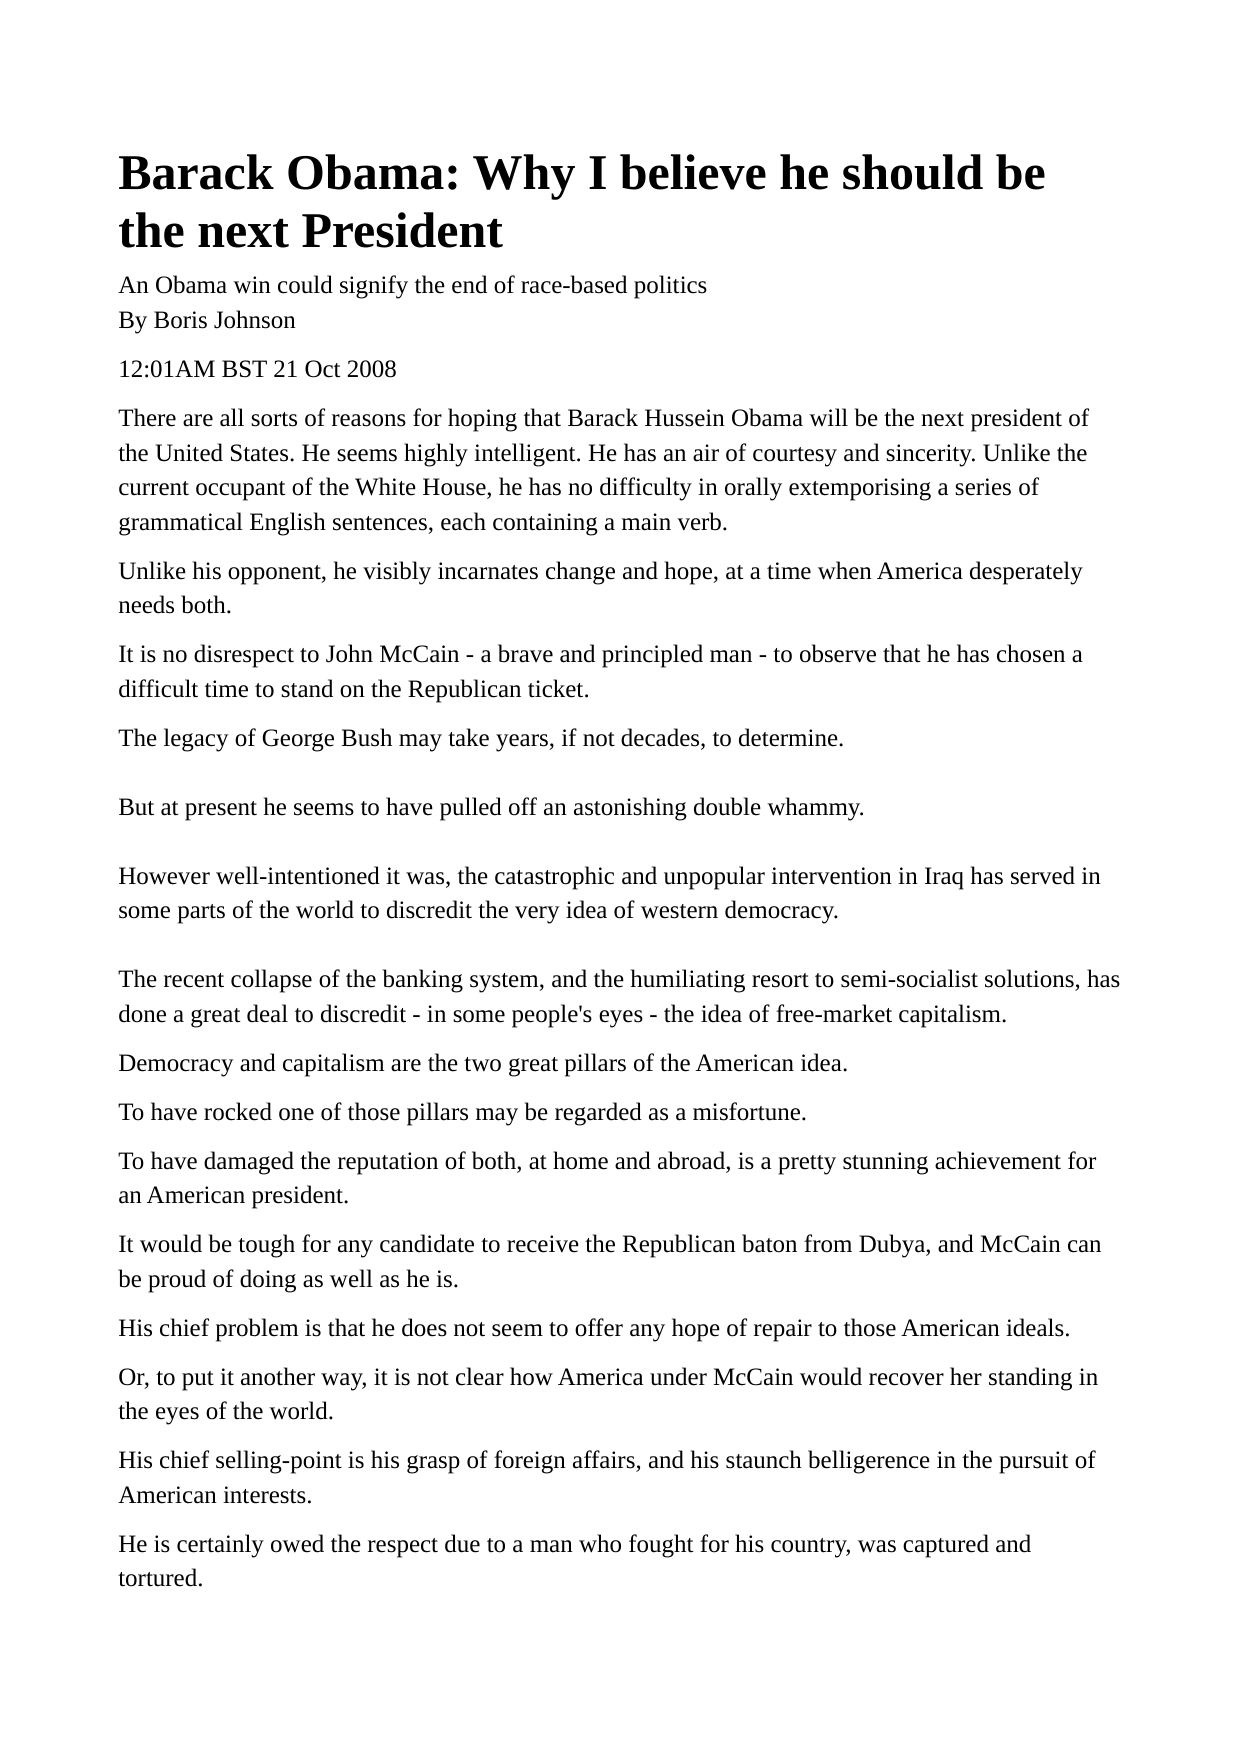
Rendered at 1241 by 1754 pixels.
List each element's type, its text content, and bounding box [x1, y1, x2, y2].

text To have damaged the reputation of both, at home and abroad, is a pretty stunning achievement for an American president. [118, 1146, 1122, 1209]
text He is certainly owed the respect due to a man who fought for his country, was captured and tortured. [118, 1529, 1122, 1592]
text His chief selling-point is his grasp of foreign affairs, and his staunch belligerence in the pursuit of American interests. [118, 1446, 1122, 1509]
text An Obama win could signify the end of race-based politics [118, 271, 1122, 299]
text By Boris Johnson [118, 305, 1122, 334]
text Unlike his opponent, he visibly incarnates change and hope, at a time when America desperately needs both. [118, 556, 1122, 619]
text 12:01AM BST 21 Oct 2008 [118, 354, 1122, 383]
text There are all sorts of reasons for hoping that Barack Hussein Obama will be the next president of the United States. He seems highly intelligent. He has an air of courtesy and sincerity. Unlike the current occupant of the White House, he has no difficulty in orally extemporising a series of grammatical English sentences, each containing a main verb. [118, 403, 1122, 535]
text It is no disrespect to John McCain - a brave and principled man - to observe that he has chosen a difficult time to stand on the Republican ticket. [118, 639, 1122, 702]
text His chief problem is that he does not seem to offer any hope of repair to those American ideals. [118, 1313, 1122, 1342]
text The legacy of George Bush may take years, if not decades, to determine. But at present he seems to have pulled off an astonishing double whammy. However well-intentioned it was, the catastrophic and unpopular intervention in Iraq has served in some parts of the world to discredit the very idea of western democracy. The recent collapse of the banking system, and the humiliating resort to semi-socialist solutions, has done a great deal to discredit - in some people's eyes - the idea of free-market capitalism. [118, 723, 1122, 1027]
text Or, to put it another way, it is not clear how America under McCain would recover her standing in the eyes of the world. [118, 1362, 1122, 1425]
text It would be tough for any candidate to receive the Republican baton from Dubya, and McCain can be proud of doing as well as he is. [118, 1229, 1122, 1293]
subtitle Barack Obama: Why I believe he should be the next President [118, 143, 1122, 258]
text Democracy and capitalism are the two great pillars of the American idea. [118, 1048, 1122, 1076]
text To have rocked one of those pillars may be regarded as a misfortune. [118, 1097, 1122, 1126]
